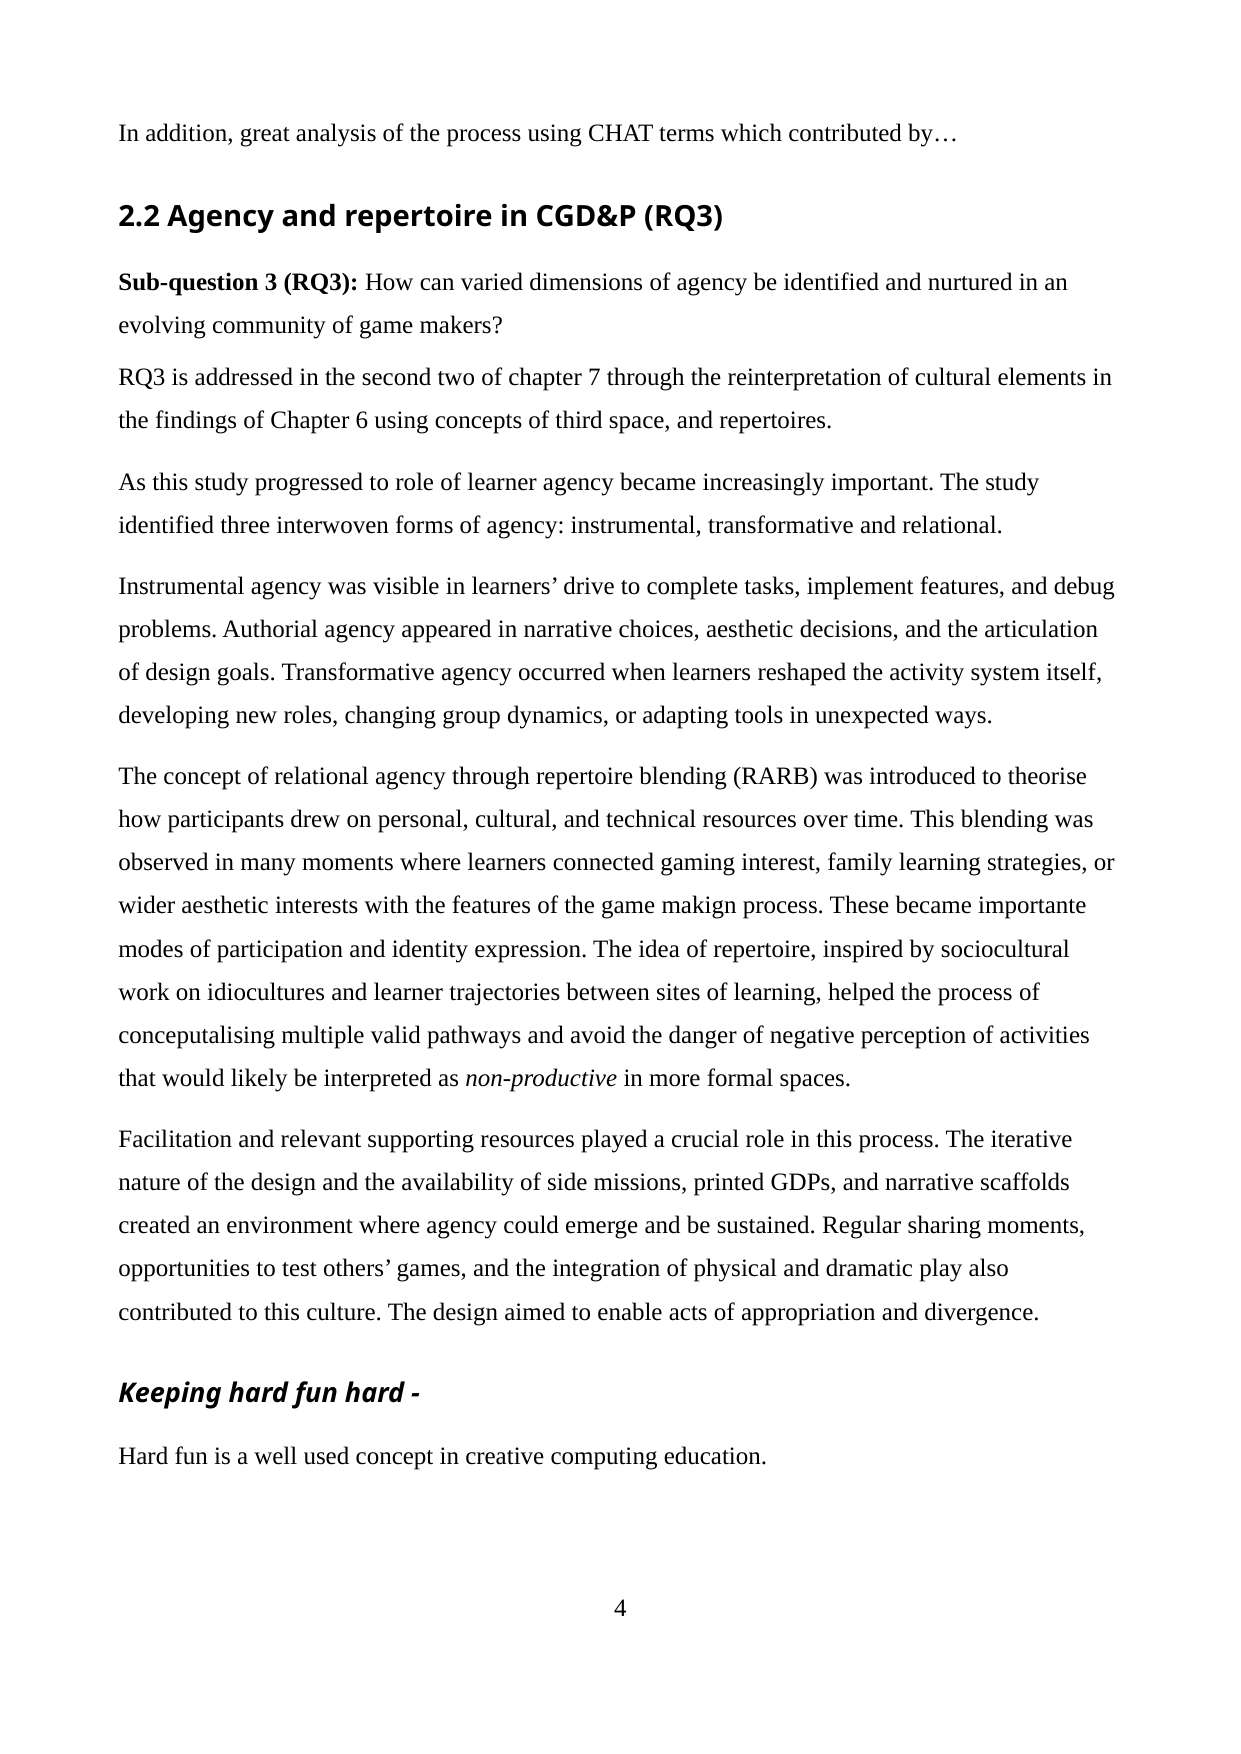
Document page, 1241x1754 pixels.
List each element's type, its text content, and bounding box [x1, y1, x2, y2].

text Hard fun is a well used concept in creative computing education. [118, 1441, 1122, 1470]
subtitle 2.2 Agency and repertoire in CGD&P (RQ3) [118, 195, 1122, 235]
text Instrumental agency was visible in learners’ drive to complete tasks, implement features, and debug problems. Authorial agency appeared in narrative choices, aesthetic decisions, and the articulation of design goals. Transformative agency occurred when learners reshaped the activity system itself, developing new roles, changing group dynamics, or adapting tools in unexpected ways. [118, 571, 1122, 729]
text The concept of relational agency through repertoire blending (RARB) was introduced to theorise how participants drew on personal, cultural, and technical resources over time. This blending was observed in many moments where learners connected gaming interest, family learning strategies, or wider aesthetic interests with the features of the game makign process. These became importante modes of participation and identity expression. The idea of repertoire, inspired by sociocultural work on idiocultures and learner trajectories between sites of learning, helped the process of conceputalising multiple valid pathways and avoid the danger of negative perception of activities that would likely be interpreted as non-productive in more formal spaces. [118, 761, 1122, 1092]
text Facilitation and relevant supporting resources played a crucial role in this process. The iterative nature of the design and the availability of side missions, printed GDPs, and narrative scaffolds created an environment where agency could emerge and be sustained. Regular sharing moments, opportunities to test others’ games, and the integration of physical and dramatic play also contributed to this culture. The design aimed to enable acts of appropriation and divergence. [118, 1124, 1122, 1325]
subtitle Keeping hard fun hard - [118, 1374, 1122, 1411]
text In addition, great analysis of the process using CHAT terms which contributed by… [118, 118, 1122, 147]
text RQ3 is addressed in the second two of chapter 7 through the reinterpretation of cultural elements in the findings of Chapter 6 using concepts of third space, and repertoires. [118, 362, 1122, 434]
text Sub-question 3 (RQ3): How can varied dimensions of agency be identified and nurtured in an evolving community of game makers? [118, 267, 1122, 339]
text As this study progressed to role of learner agency became increasingly important. The study identified three interwoven forms of agency: instrumental, transformative and relational. [118, 467, 1122, 538]
